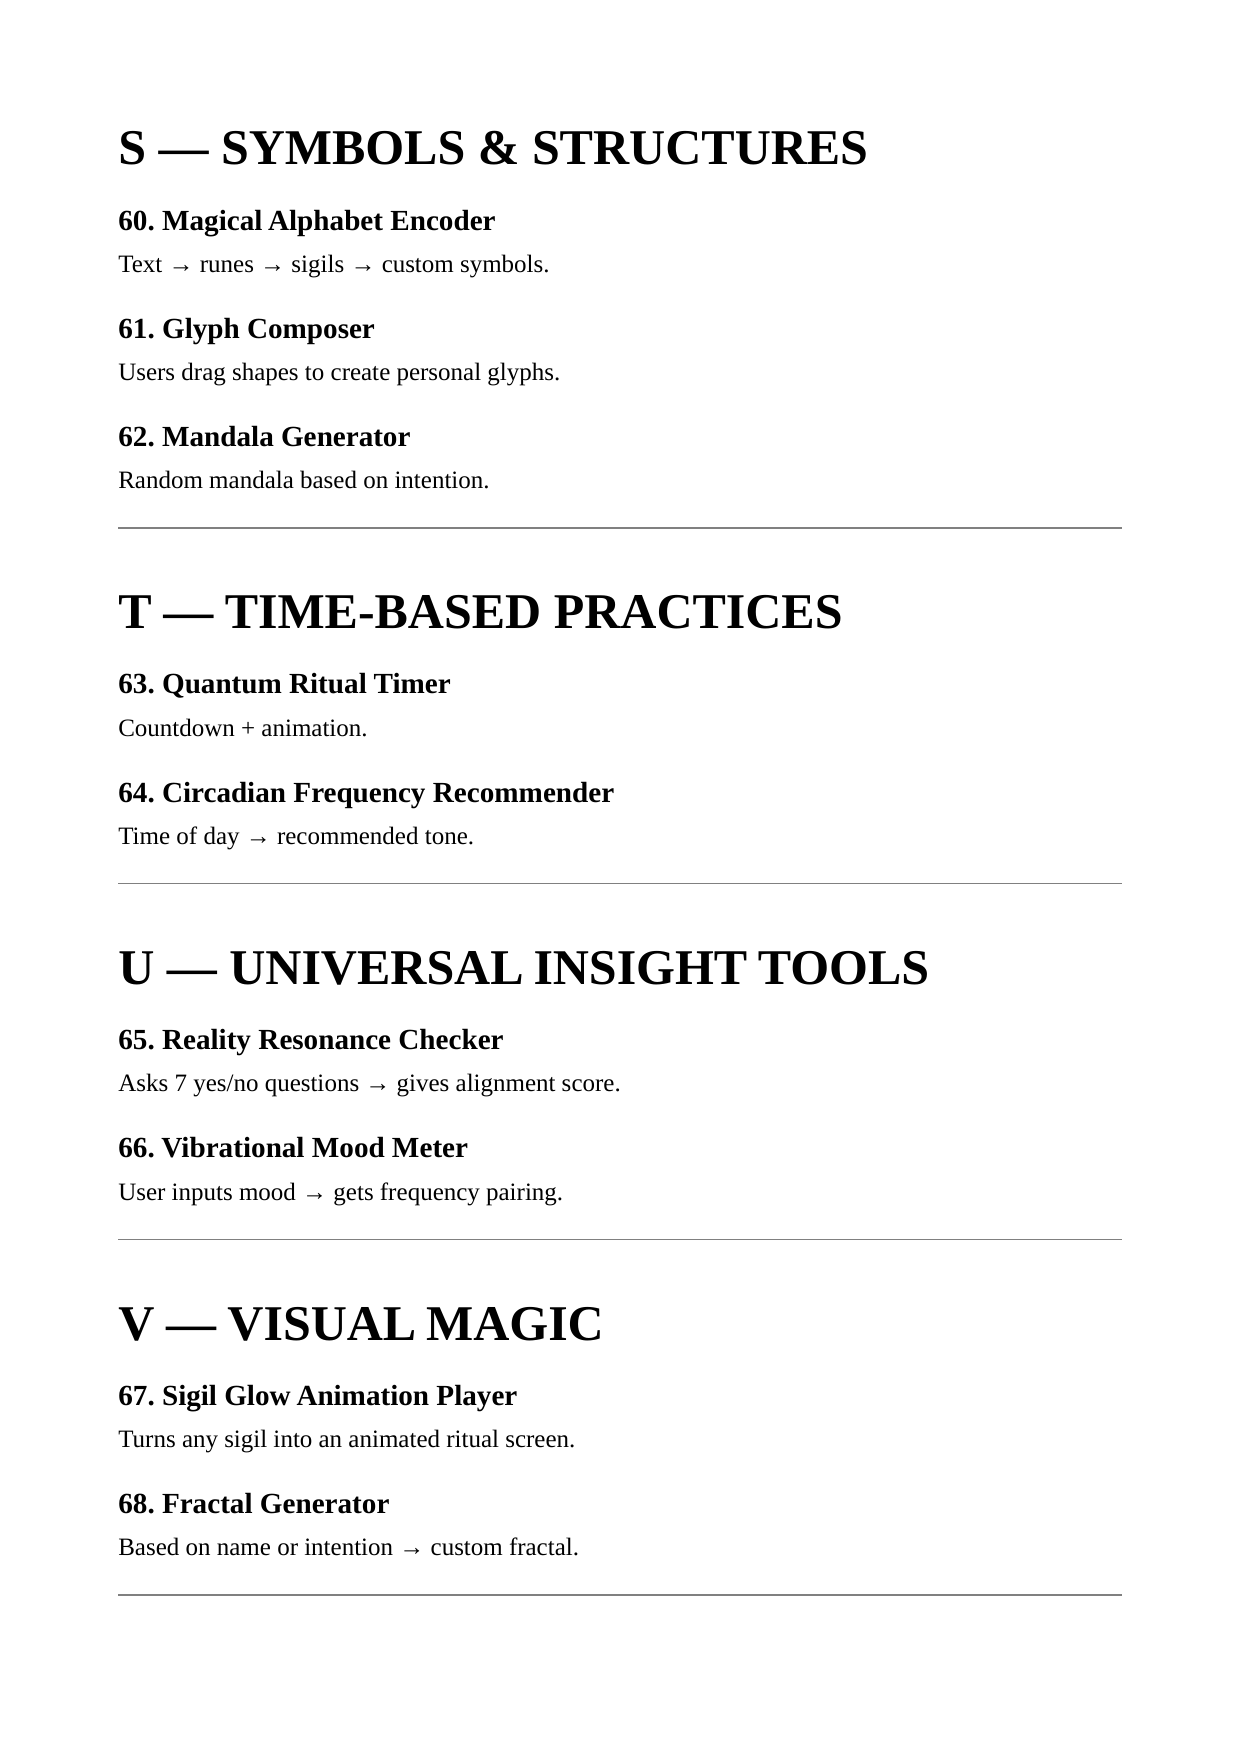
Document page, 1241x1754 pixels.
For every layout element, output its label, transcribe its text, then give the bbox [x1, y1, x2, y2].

subtitle 63. Quantum Ritual Timer [118, 667, 1122, 700]
subtitle 68. Fractal Generator [118, 1486, 1122, 1520]
text Based on name or intention → custom fractal. [118, 1532, 1122, 1561]
text Users drag shapes to create personal glyphs. [118, 357, 1122, 386]
text Asks 7 yes/no questions → gives alignment score. [118, 1068, 1122, 1097]
text Countdown + animation. [118, 713, 1122, 741]
subtitle U — UNIVERSAL INSIGHT TOOLS [118, 938, 1122, 995]
subtitle V — VISUAL MAGIC [118, 1293, 1122, 1351]
subtitle T — TIME-BASED PRACTICES [118, 582, 1122, 639]
text Random mandala based on intention. [118, 465, 1122, 494]
subtitle 65. Reality Resonance Checker [118, 1022, 1122, 1056]
text Text → runes → sigils → custom symbols. [118, 249, 1122, 277]
subtitle S — SYMBOLS & STRUCTURES [118, 118, 1122, 176]
subtitle 62. Mandala Generator [118, 419, 1122, 453]
subtitle 66. Vibrational Mood Meter [118, 1131, 1122, 1164]
subtitle 64. Circadian Frequency Recommender [118, 775, 1122, 808]
text Turns any sigil into an animated ritual screen. [118, 1424, 1122, 1453]
subtitle 61. Glyph Composer [118, 311, 1122, 344]
subtitle 60. Magical Alphabet Encoder [118, 203, 1122, 236]
text Time of day → recommended tone. [118, 821, 1122, 850]
subtitle 67. Sigil Glow Animation Player [118, 1378, 1122, 1412]
text User inputs mood → gets frequency pairing. [118, 1177, 1122, 1205]
